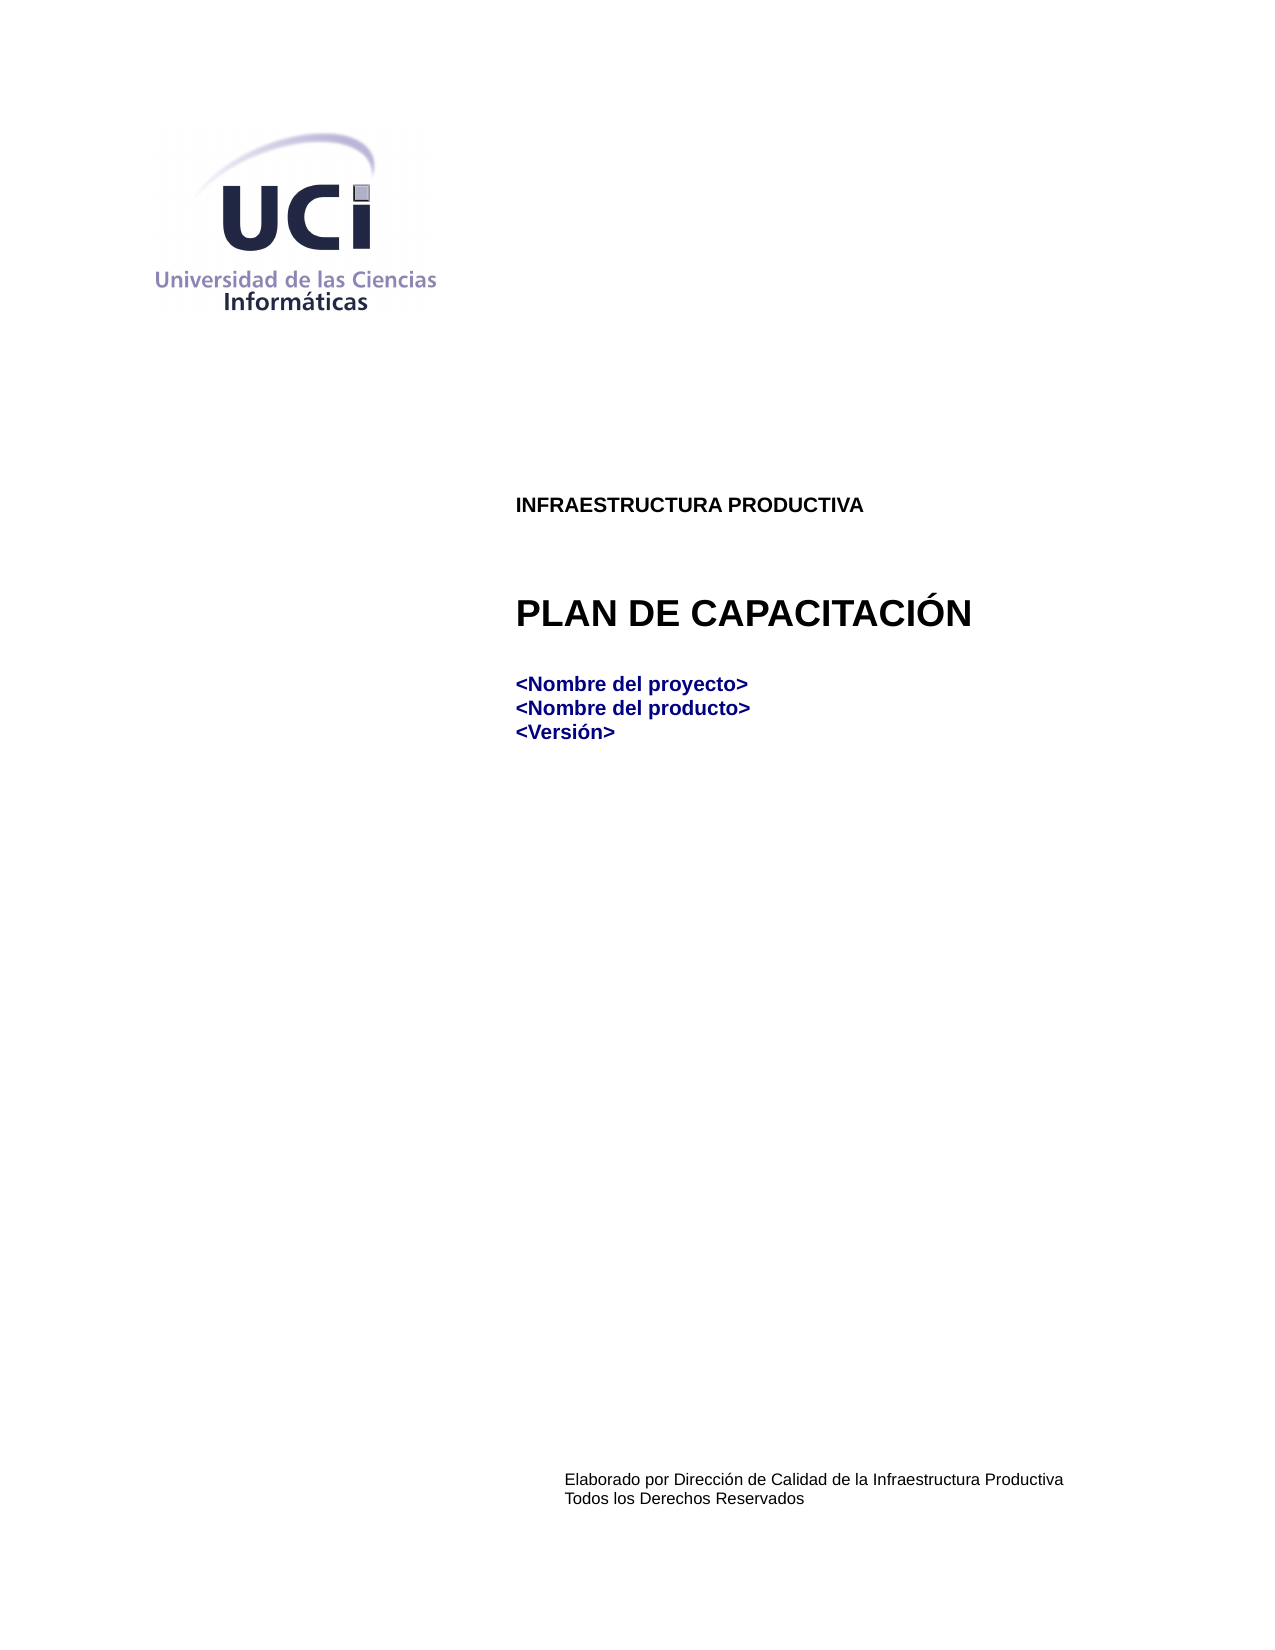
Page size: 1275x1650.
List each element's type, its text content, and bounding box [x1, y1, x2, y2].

table_cell Plan de capacitación <Nombre del proyecto> <Nombre del producto> <Versión> [504, 554, 1041, 903]
table_cell [118, 554, 504, 903]
picture [151, 127, 438, 316]
table_cell INFRAESTRUCTURA PRODUCTIVA [504, 455, 1041, 554]
table_header [504, 118, 1041, 455]
table_cell [118, 455, 504, 554]
table_header [118, 118, 504, 455]
